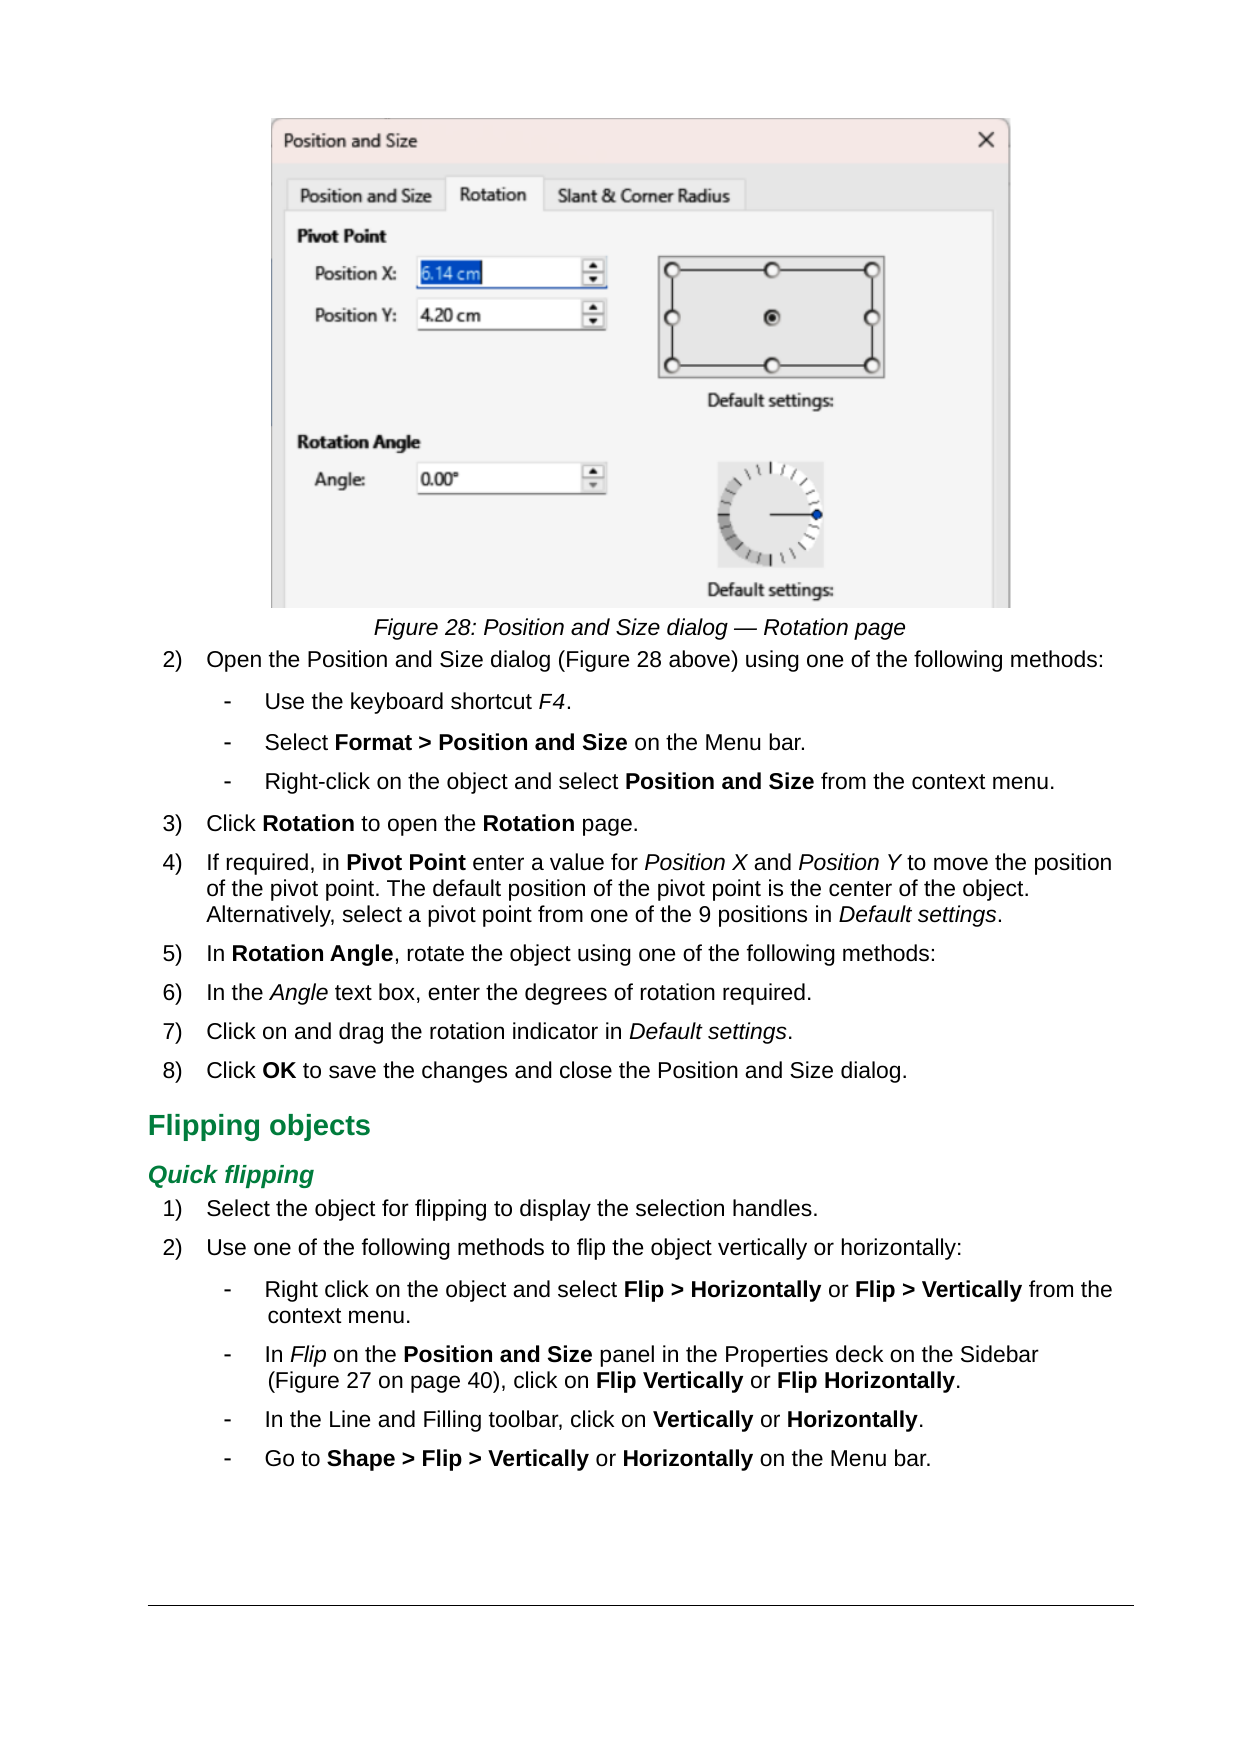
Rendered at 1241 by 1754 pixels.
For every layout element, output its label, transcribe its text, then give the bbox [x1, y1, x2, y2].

list Right-click on the object and select Position and Size from the context menu. [221, 765, 1134, 797]
list If required, in Pivot Point enter a value for Position X and Position Y to move the position of the pivot point. The default position of the pivot point is the center of the object. Alternatively, select a pivot point from one of the 9 positions in Default settings. [162, 848, 1134, 928]
subtitle Flipping objects [148, 1108, 1134, 1142]
list In the Line and Filling toolbar, click on Vertically or Horizontally. [221, 1403, 1134, 1433]
list Click OK to save the changes and close the Position and Size dialog. [162, 1057, 1134, 1083]
list Click on and drag the rotation indicator in Default settings. [162, 1018, 1134, 1044]
subtitle Quick flipping [148, 1160, 1134, 1189]
list Select the object for flipping to display the selection handles. [162, 1195, 1134, 1222]
list Use the keyboard shortcut F4. [221, 685, 1134, 717]
text Figure 28: Position and Size dialog — Rotation page [271, 614, 1011, 640]
list Select Format > Position and Size on the Menu bar. [221, 726, 1134, 755]
list In Flip on the Position and Size panel in the Properties deck on the Sidebar (Figure 27 on page 40), click on Flip Vertically or Flip Horizontally. [221, 1338, 1134, 1394]
list Open the Position and Size dialog (Figure 28 above) using one of the following methods: [162, 646, 1134, 673]
list Go to Shape > Flip > Vertically or Horizontally on the Menu bar. [221, 1442, 1134, 1474]
list Use one of the following methods to flip the object vertically or horizontally: [162, 1234, 1134, 1261]
list In Rotation Angle, rotate the object using one of the following methods: [162, 940, 1134, 966]
list Right click on the object and select Flip > Horizontally or Flip > Vertically from the context menu. [221, 1273, 1134, 1329]
picture [271, 118, 1011, 608]
list In the Angle text box, enter the degrees of rotation required. [162, 979, 1134, 1005]
list Click Rotation to open the Rotation page. [162, 810, 1134, 836]
